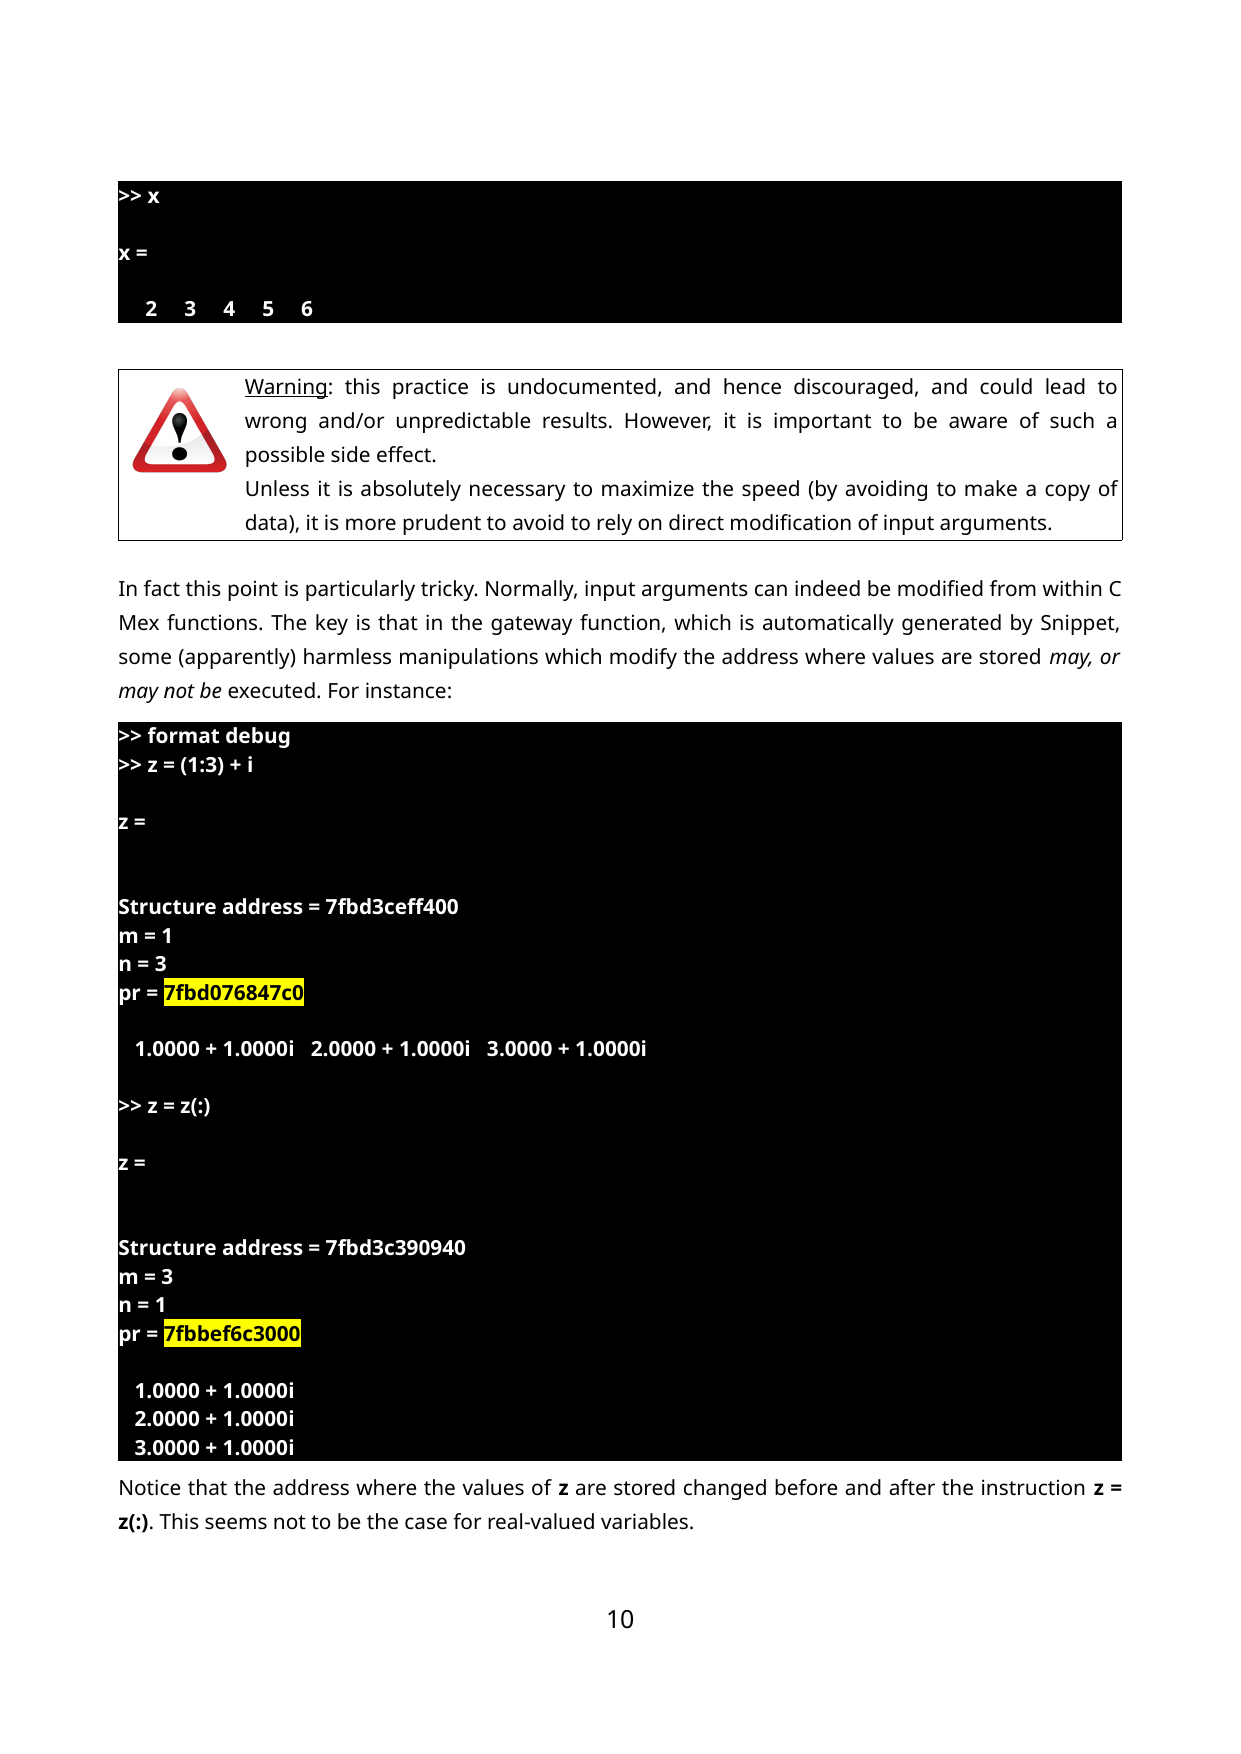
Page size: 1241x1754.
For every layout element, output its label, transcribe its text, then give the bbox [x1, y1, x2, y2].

text pr = 7fbbef6c3000 [118, 1319, 1122, 1347]
text Structure address = 7fbd3ceff400 [118, 892, 1122, 921]
text z = [118, 807, 1122, 835]
text >> format debug [118, 722, 1122, 750]
text n = 1 [118, 1290, 1122, 1319]
text n = 3 [118, 949, 1122, 978]
text x = [118, 238, 1122, 266]
text 2 3 4 5 6 [118, 294, 1122, 323]
text >> z = z(:) [118, 1091, 1122, 1120]
text In fact this point is particularly tricky. Normally, input arguments can indeed be modified from within C Mex functions. The key is that in the gateway function, which is automatically generated by Snippet, some (apparently) harmless manipulations which modify the address where values are stored may, or may not be executed. For instance: [118, 574, 1122, 704]
text pr = 7fbd076847c0 [118, 978, 1122, 1006]
text m = 1 [118, 921, 1122, 949]
text 1.0000 + 1.0000i [118, 1376, 1122, 1404]
text Notice that the address where the values of z are stored changed before and after the instruction z = z(:). This seems not to be the case for real-valued variables. [118, 1473, 1122, 1535]
text >> x [118, 181, 1122, 209]
table_header [119, 370, 242, 539]
text Structure address = 7fbd3c390940 [118, 1233, 1122, 1262]
text m = 3 [118, 1262, 1122, 1290]
text z = [118, 1148, 1122, 1177]
text 2.0000 + 1.0000i [118, 1404, 1122, 1433]
text 1.0000 + 1.0000i 2.0000 + 1.0000i 3.0000 + 1.0000i [118, 1034, 1122, 1063]
text 3.0000 + 1.0000i [118, 1433, 1122, 1461]
picture [121, 371, 238, 489]
text >> z = (1:3) + i [118, 750, 1122, 778]
table_header Warning: this practice is undocumented, and hence discouraged, and could lead to wrong and/or unpredictable results. However, it is important to be aware of such a possible side effect. Unless it is absolutely necessary to maximize the speed (by avoiding to make a copy of data), it is more prudent to avoid to rely on direct modification of input arguments. [242, 370, 1122, 539]
